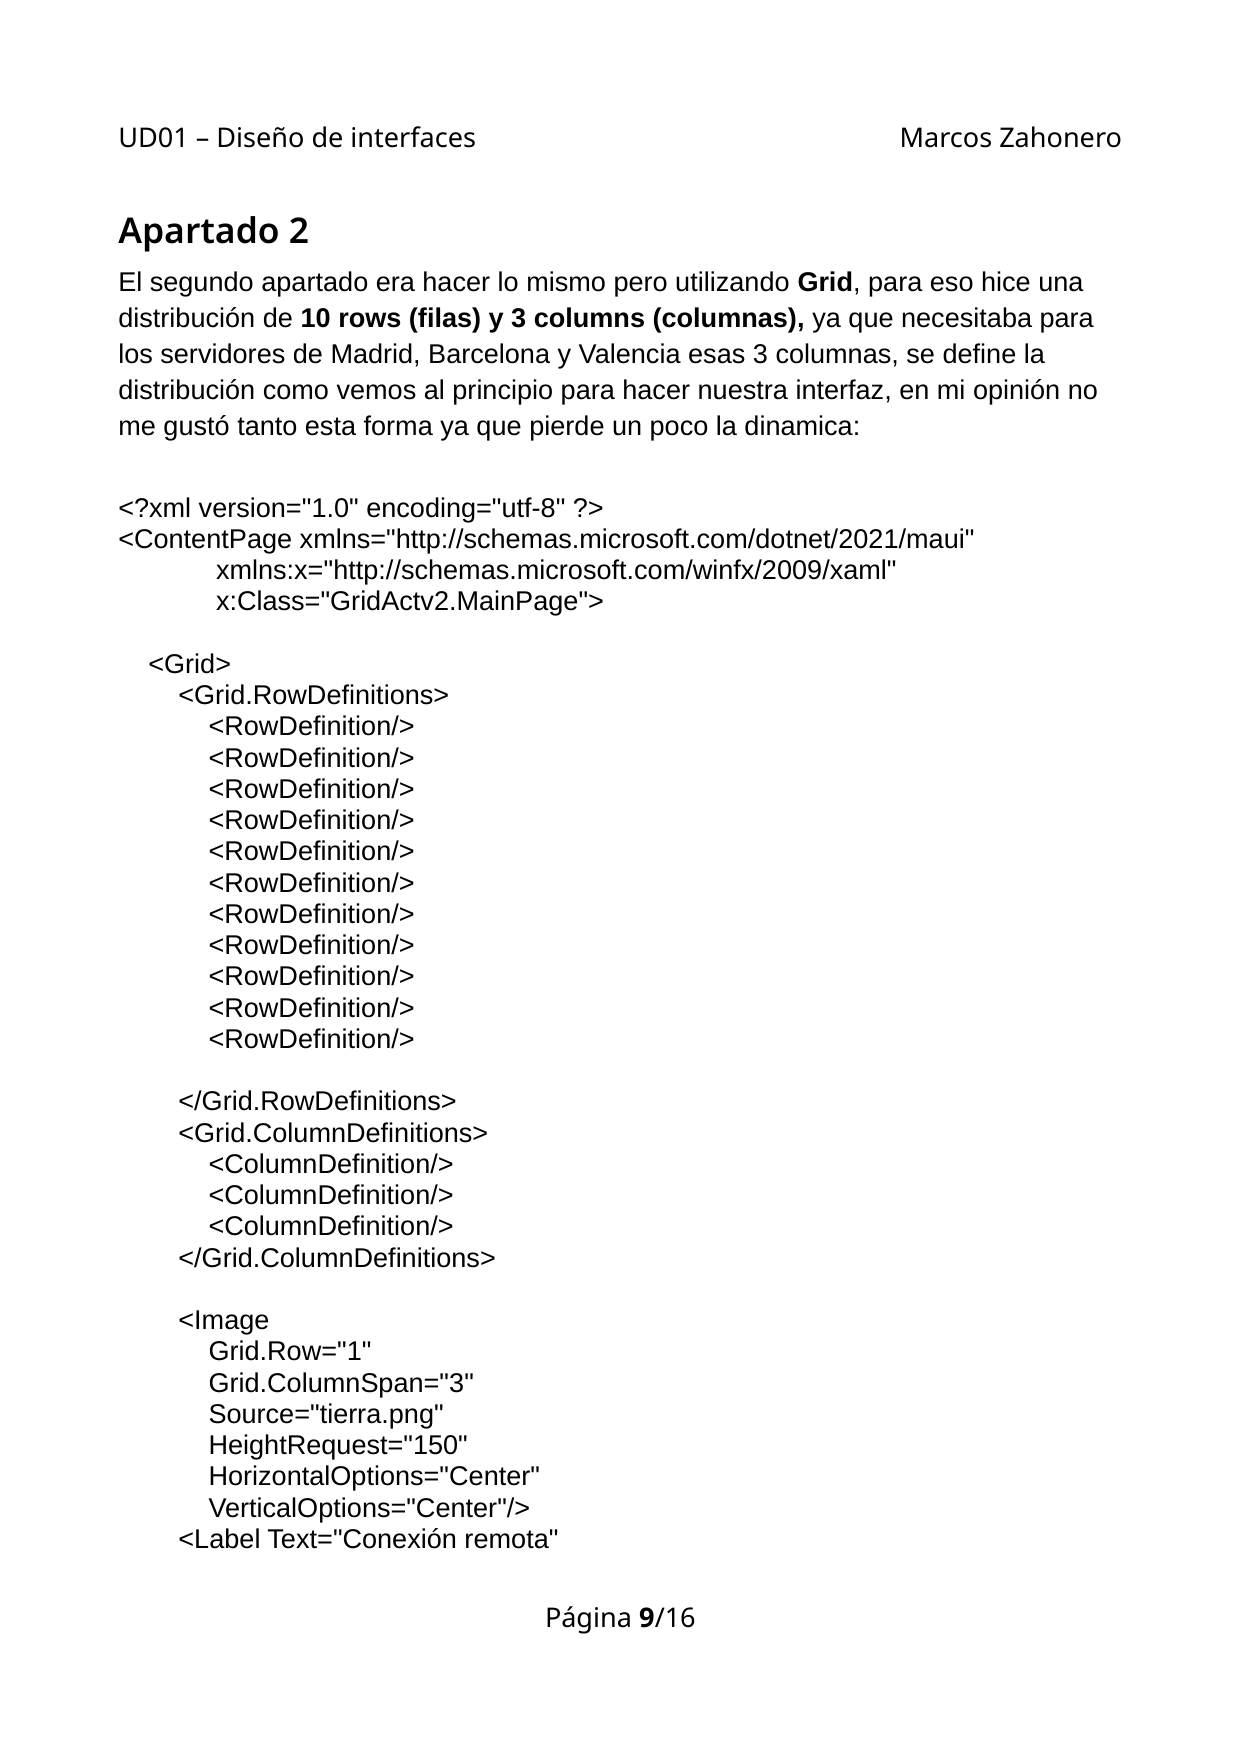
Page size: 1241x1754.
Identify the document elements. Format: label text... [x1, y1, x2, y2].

text <RowDefinition/> [118, 710, 1122, 742]
text <Grid> [118, 648, 1122, 679]
text <RowDefinition/> [118, 835, 1122, 867]
text </Grid.ColumnDefinitions> [118, 1242, 1122, 1273]
text <RowDefinition/> [118, 804, 1122, 835]
text <RowDefinition/> [118, 898, 1122, 929]
text <RowDefinition/> [118, 1023, 1122, 1054]
text <Label Text="Conexión remota" [118, 1523, 1122, 1554]
text Source="tierra.png" [118, 1398, 1122, 1429]
text Grid.ColumnSpan="3" [118, 1367, 1122, 1398]
text HorizontalOptions="Center" [118, 1460, 1122, 1492]
text <RowDefinition/> [118, 929, 1122, 960]
text </Grid.RowDefinitions> [118, 1085, 1122, 1117]
text <Grid.ColumnDefinitions> [118, 1117, 1122, 1148]
text xmlns:x="http://schemas.microsoft.com/winfx/2009/xaml" [118, 554, 1122, 585]
text <ContentPage xmlns="http://schemas.microsoft.com/dotnet/2021/maui" [118, 523, 1122, 554]
text <RowDefinition/> [118, 773, 1122, 804]
text Grid.Row="1" [118, 1335, 1122, 1367]
text <RowDefinition/> [118, 960, 1122, 992]
text <ColumnDefinition/> [118, 1179, 1122, 1210]
text <ColumnDefinition/> [118, 1148, 1122, 1179]
text <RowDefinition/> [118, 992, 1122, 1023]
text <ColumnDefinition/> [118, 1210, 1122, 1242]
subtitle Apartado 2 [118, 205, 1122, 253]
text <Grid.RowDefinitions> [118, 679, 1122, 710]
text <Image [118, 1304, 1122, 1335]
text HeightRequest="150" [118, 1429, 1122, 1460]
text <RowDefinition/> [118, 867, 1122, 898]
text <RowDefinition/> [118, 742, 1122, 773]
text <?xml version="1.0" encoding="utf-8" ?> [118, 492, 1122, 523]
text VerticalOptions="Center"/> [118, 1492, 1122, 1523]
text El segundo apartado era hacer lo mismo pero utilizando Grid, para eso hice una distribución de 10 rows (filas) y 3 columns (columnas), ya que necesitaba para los servidores de Madrid, Barcelona y Valencia esas 3 columnas, se define la distribución como vemos al principio para hacer nuestra interfaz, en mi opinión no me gustó tanto esta forma ya que pierde un poco la dinamica: [118, 266, 1122, 441]
text x:Class="GridActv2.MainPage"> [118, 585, 1122, 617]
